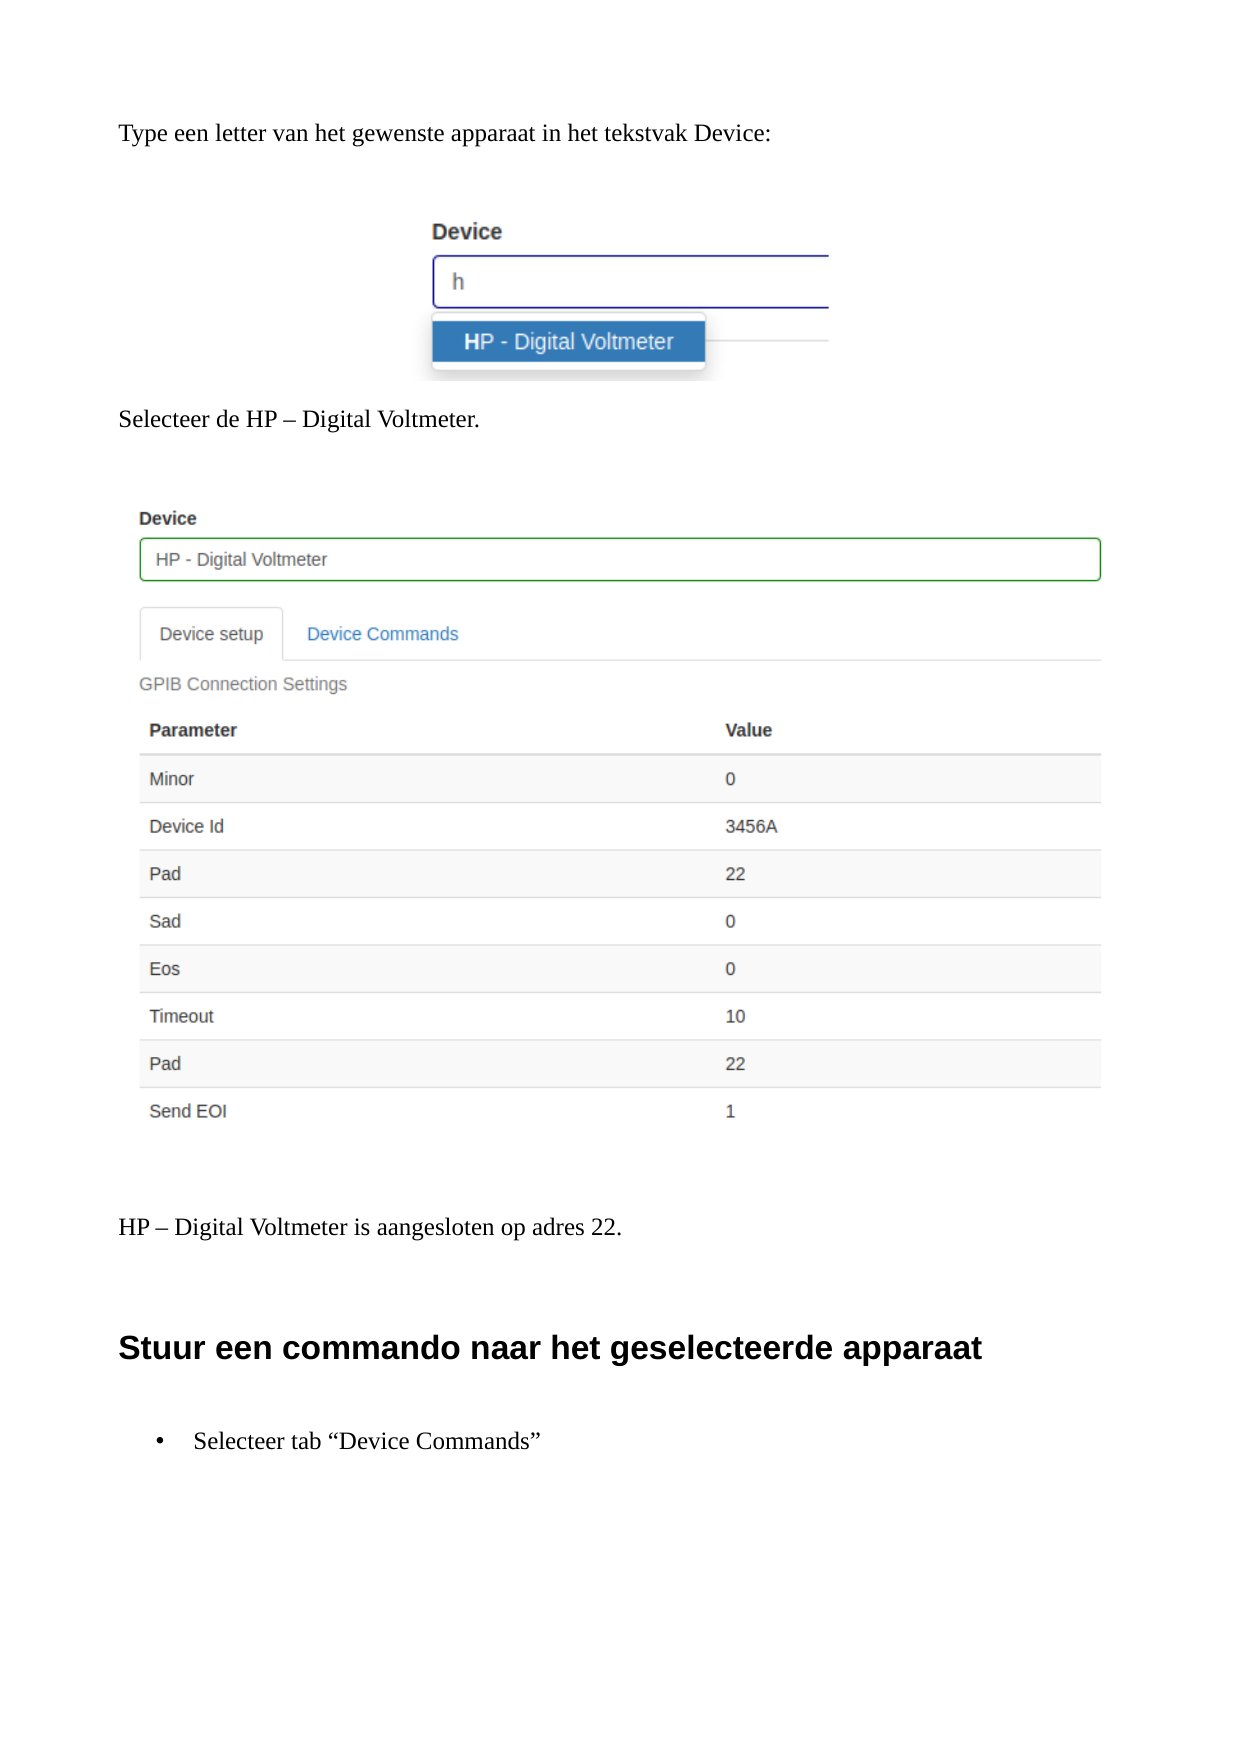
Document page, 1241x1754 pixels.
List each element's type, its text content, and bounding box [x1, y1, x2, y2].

text Type een letter van het gewenste apparaat in het tekstvak Device: [118, 118, 1122, 147]
picture [411, 213, 829, 381]
text Selecteer de HP – Digital Voltmeter. [118, 404, 1122, 432]
list Selecteer tab “Device Commands” [156, 1426, 1122, 1455]
text HP – Digital Voltmeter is aangesloten op adres 22. [118, 1212, 1122, 1240]
picture [118, 498, 1123, 1160]
subtitle Stuur een commando naar het geselecteerde apparaat [118, 1328, 1122, 1366]
